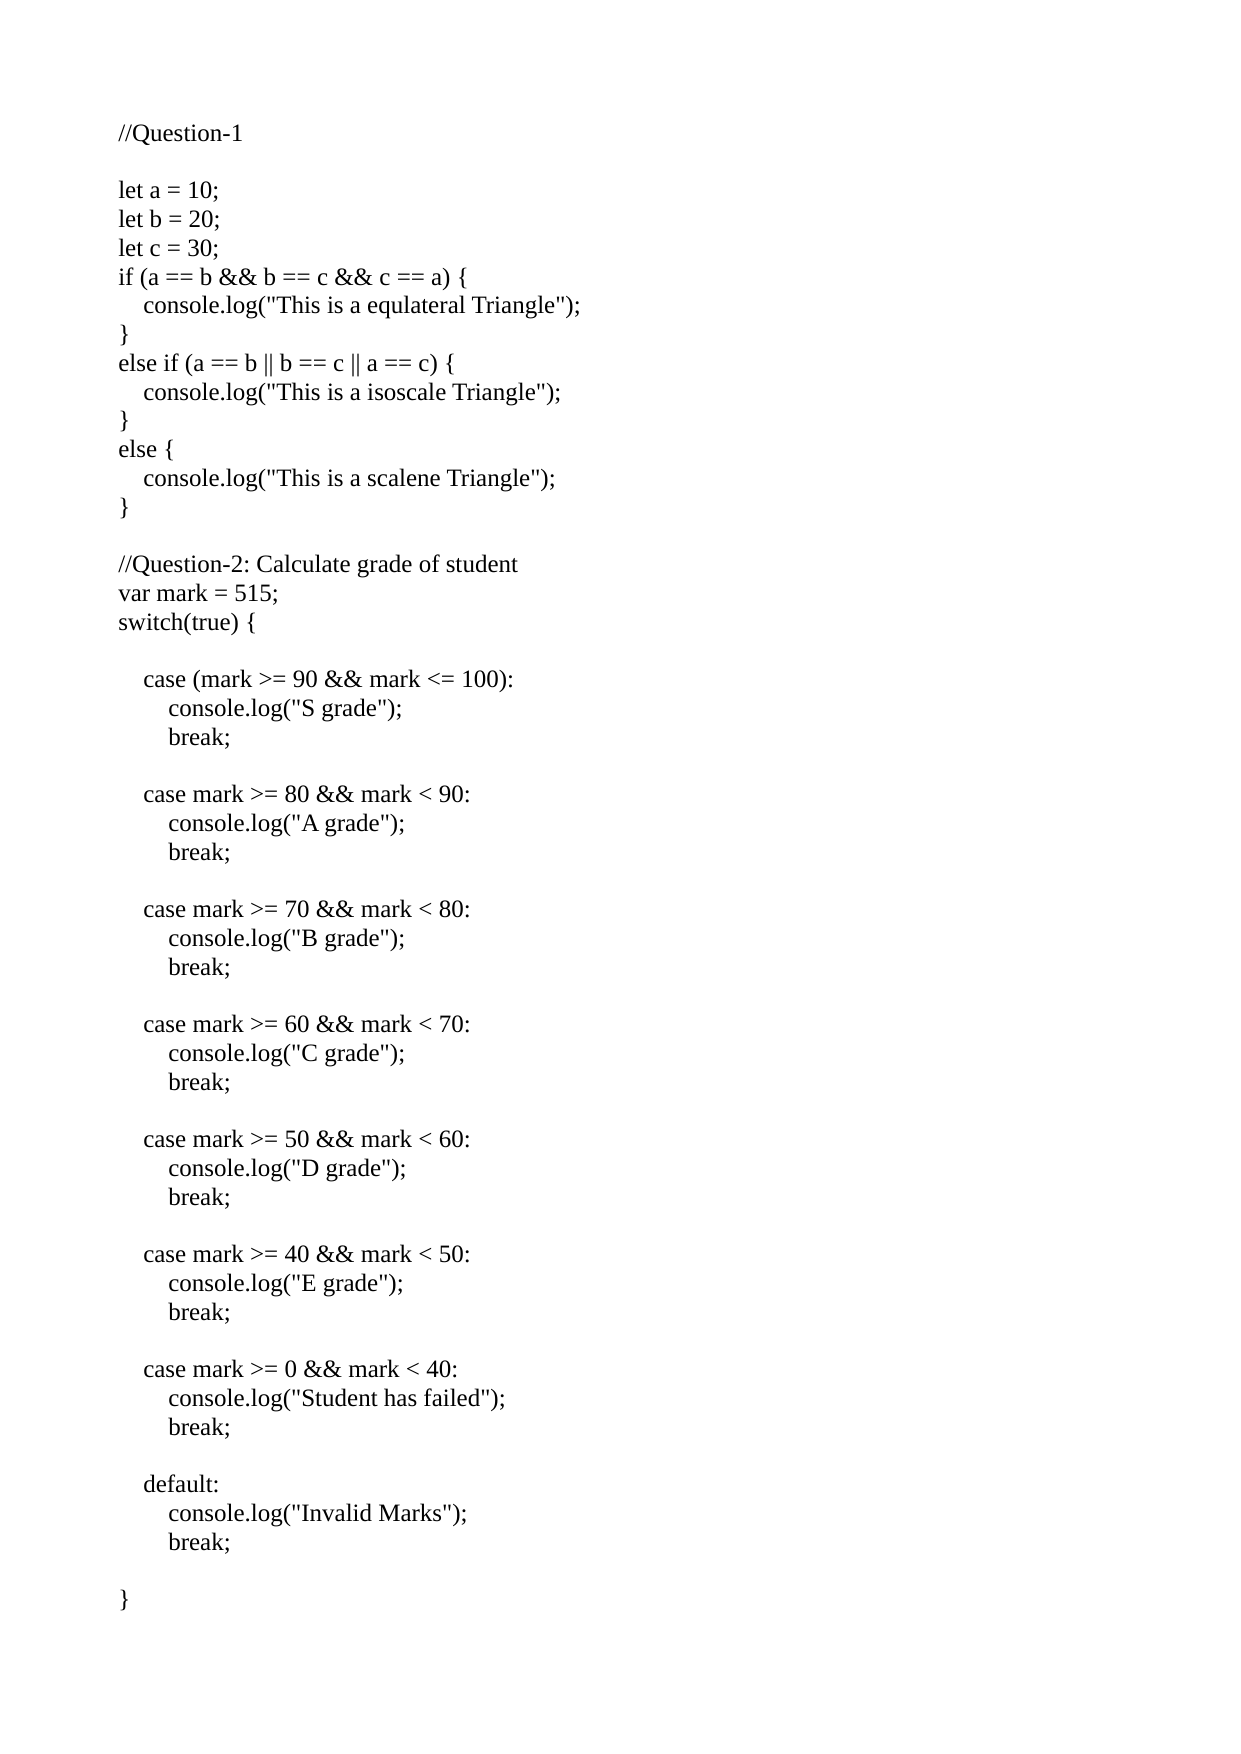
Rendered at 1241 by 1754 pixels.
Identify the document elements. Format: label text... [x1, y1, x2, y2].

text var mark = 515; [118, 578, 1122, 607]
text console.log("S grade"); [118, 693, 1122, 722]
text } [118, 406, 1122, 434]
text console.log("E grade"); [118, 1268, 1122, 1297]
text console.log("This is a equlateral Triangle"); [118, 291, 1122, 319]
text break; [118, 1527, 1122, 1556]
text switch(true) { [118, 607, 1122, 636]
text console.log("This is a isoscale Triangle"); [118, 377, 1122, 406]
text if (a == b && b == c && c == a) { [118, 262, 1122, 291]
text } [118, 492, 1122, 521]
text } [118, 1584, 1122, 1613]
text case (mark >= 90 && mark <= 100): [118, 664, 1122, 693]
text //Question-1 [118, 118, 1122, 147]
text console.log("D grade"); [118, 1153, 1122, 1182]
text let c = 30; [118, 233, 1122, 262]
text default: [118, 1469, 1122, 1498]
text else { [118, 434, 1122, 463]
text break; [118, 952, 1122, 981]
text console.log("C grade"); [118, 1038, 1122, 1067]
text console.log("Student has failed"); [118, 1383, 1122, 1412]
text console.log("A grade"); [118, 808, 1122, 837]
text case mark >= 70 && mark < 80: [118, 894, 1122, 923]
text case mark >= 0 && mark < 40: [118, 1354, 1122, 1383]
text break; [118, 1412, 1122, 1441]
text } [118, 319, 1122, 348]
text console.log("Invalid Marks"); [118, 1498, 1122, 1527]
text console.log("B grade"); [118, 923, 1122, 952]
text case mark >= 40 && mark < 50: [118, 1239, 1122, 1268]
text let b = 20; [118, 204, 1122, 233]
text break; [118, 722, 1122, 751]
text console.log("This is a scalene Triangle"); [118, 463, 1122, 492]
text break; [118, 1297, 1122, 1326]
text let a = 10; [118, 176, 1122, 204]
text case mark >= 50 && mark < 60: [118, 1124, 1122, 1153]
text case mark >= 60 && mark < 70: [118, 1009, 1122, 1038]
text else if (a == b || b == c || a == c) { [118, 348, 1122, 377]
text //Question-2: Calculate grade of student [118, 549, 1122, 578]
text break; [118, 1182, 1122, 1211]
text case mark >= 80 && mark < 90: [118, 779, 1122, 808]
text break; [118, 1067, 1122, 1096]
text break; [118, 837, 1122, 866]
